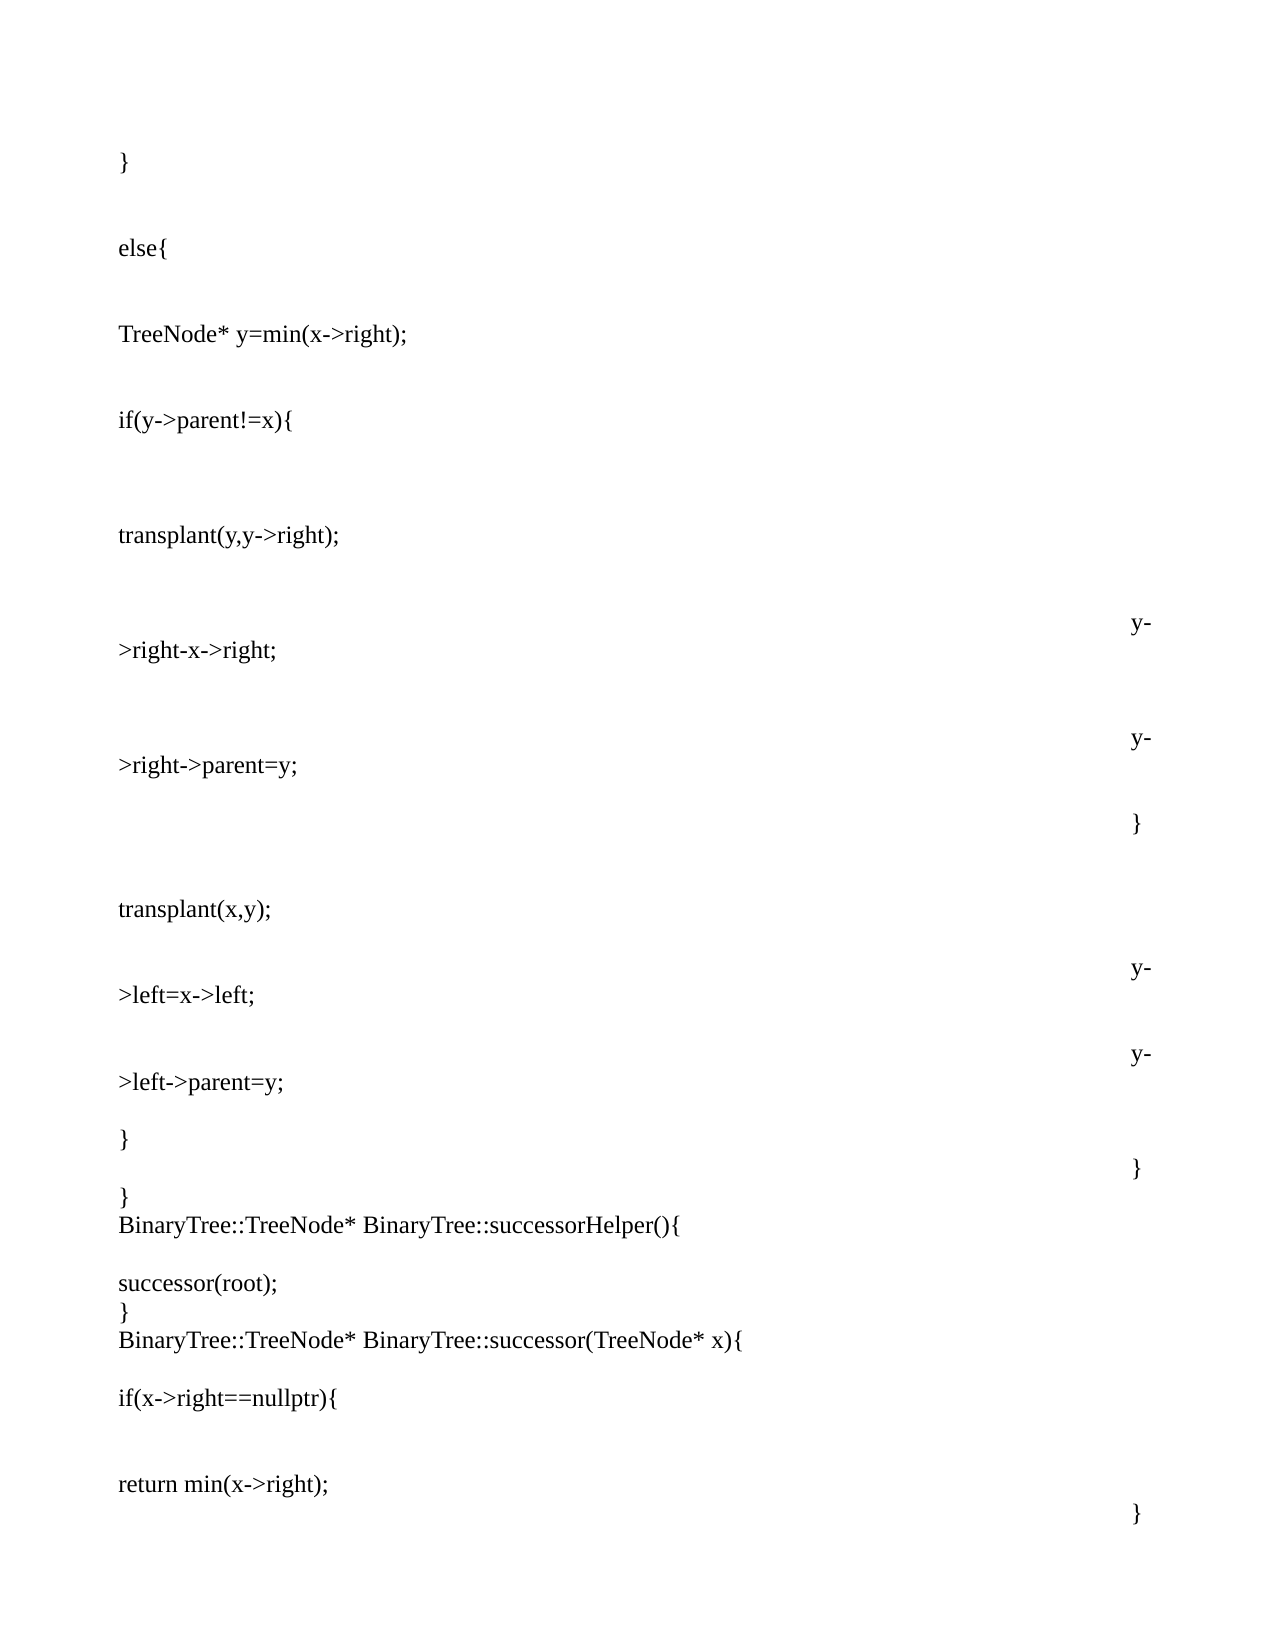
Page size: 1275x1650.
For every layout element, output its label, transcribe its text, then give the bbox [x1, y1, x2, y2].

text transplant(y,y->right); [118, 434, 1157, 549]
text } [118, 1498, 1157, 1527]
text if(y->parent!=x){ [118, 348, 1157, 434]
text return min(x->right); [118, 1412, 1157, 1498]
text } [118, 1096, 1157, 1153]
text else{ [118, 176, 1157, 262]
text } [118, 779, 1157, 837]
text y->left=x->left; [118, 923, 1157, 1009]
text y->left->parent=y; [118, 1009, 1157, 1096]
text y->right->parent=y; [118, 664, 1157, 779]
text BinaryTree::TreeNode* BinaryTree::successorHelper(){ [118, 1211, 1157, 1239]
text if(x->right==nullptr){ [118, 1354, 1157, 1412]
text } [118, 118, 1157, 176]
text TreeNode* y=min(x->right); [118, 262, 1157, 348]
text y->right-x->right; [118, 549, 1157, 664]
text } [118, 1182, 1157, 1211]
text } [118, 1153, 1157, 1182]
text transplant(x,y); [118, 837, 1157, 923]
text } [118, 1297, 1157, 1326]
text BinaryTree::TreeNode* BinaryTree::successor(TreeNode* x){ [118, 1326, 1157, 1354]
text successor(root); [118, 1239, 1157, 1297]
